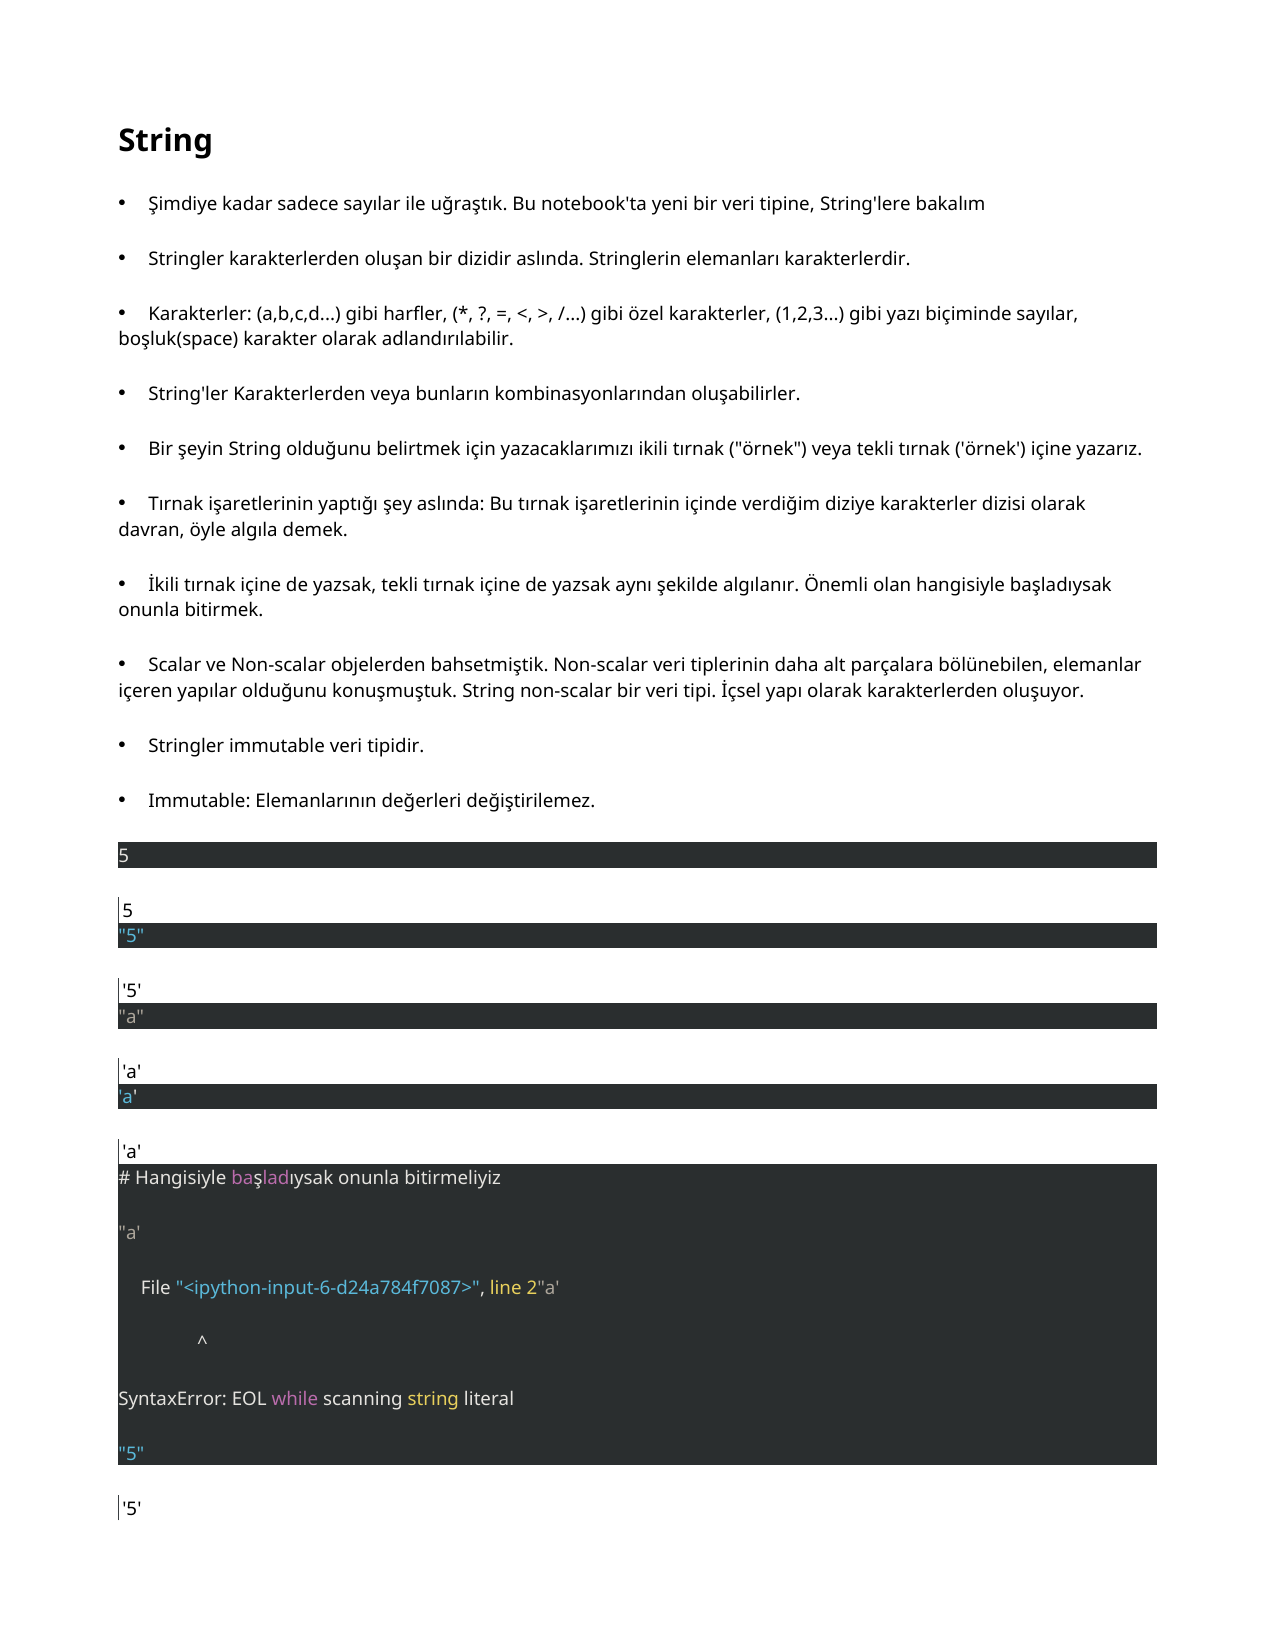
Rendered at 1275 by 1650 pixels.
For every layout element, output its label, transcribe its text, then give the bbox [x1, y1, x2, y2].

subtitle Karakterler: (a,b,c,d...) gibi harfler, (*, ?, =, <, >, /...) gibi özel karakterler, (1,2,3...) gibi yazı biçiminde sayılar, boşluk(space) karakter olarak adlandırılabilir. [118, 300, 1157, 351]
subtitle Stringler immutable veri tipidir. [118, 732, 1157, 758]
subtitle Bir şeyin String olduğunu belirtmek için yazacaklarımızı ikili tırnak ("örnek") veya tekli tırnak ('örnek') içine yazarız. [118, 436, 1157, 461]
text File "<ipython-input-6-d24a784f7087>", line 2"a' [118, 1274, 1157, 1300]
text SyntaxError: EOL while scanning string literal [118, 1385, 1157, 1410]
subtitle Tırnak işaretlerinin yaptığı şey aslında: Bu tırnak işaretlerinin içinde verdiğim diziye karakterler dizisi olarak davran, öyle algıla demek. [118, 491, 1157, 542]
subtitle İkili tırnak içine de yazsak, tekli tırnak içine de yazsak aynı şekilde algılanır. Önemli olan hangisiyle başladıysak onunla bitirmek. [118, 571, 1157, 622]
subtitle String [118, 118, 1157, 161]
text 'a' [119, 1139, 1157, 1164]
text "a' [118, 1219, 1157, 1245]
text 5 [119, 897, 1157, 923]
text 'a' [118, 1084, 1157, 1109]
text # Hangisiyle başladıysak onunla bitirmeliyiz [118, 1164, 1157, 1190]
subtitle Scalar ve Non-scalar objelerden bahsetmiştik. Non-scalar veri tiplerinin daha alt parçalara bölünebilen, elemanlar içeren yapılar olduğunu konuşmuştuk. String non-scalar bir veri tipi. İçsel yapı olarak karakterlerden oluşuyor. [118, 652, 1157, 703]
subtitle Immutable: Elemanlarının değerleri değiştirilemez. [118, 787, 1157, 813]
subtitle Stringler karakterlerden oluşan bir dizidir aslında. Stringlerin elemanları karakterlerdir. [118, 245, 1157, 271]
text 'a' [119, 1058, 1157, 1084]
text "5" [118, 1440, 1157, 1465]
text ^ [118, 1329, 1157, 1355]
text "a" [118, 1003, 1157, 1029]
subtitle Şimdiye kadar sadece sayılar ile uğraştık. Bu notebook'ta yeni bir veri tipine, String'lere bakalım [118, 190, 1157, 216]
text '5' [119, 1495, 1157, 1520]
text '5' [119, 978, 1157, 1003]
text "5" [118, 923, 1157, 948]
subtitle String'ler Karakterlerden veya bunların kombinasyonlarından oluşabilirler. [118, 381, 1157, 406]
text 5 [118, 842, 1157, 868]
